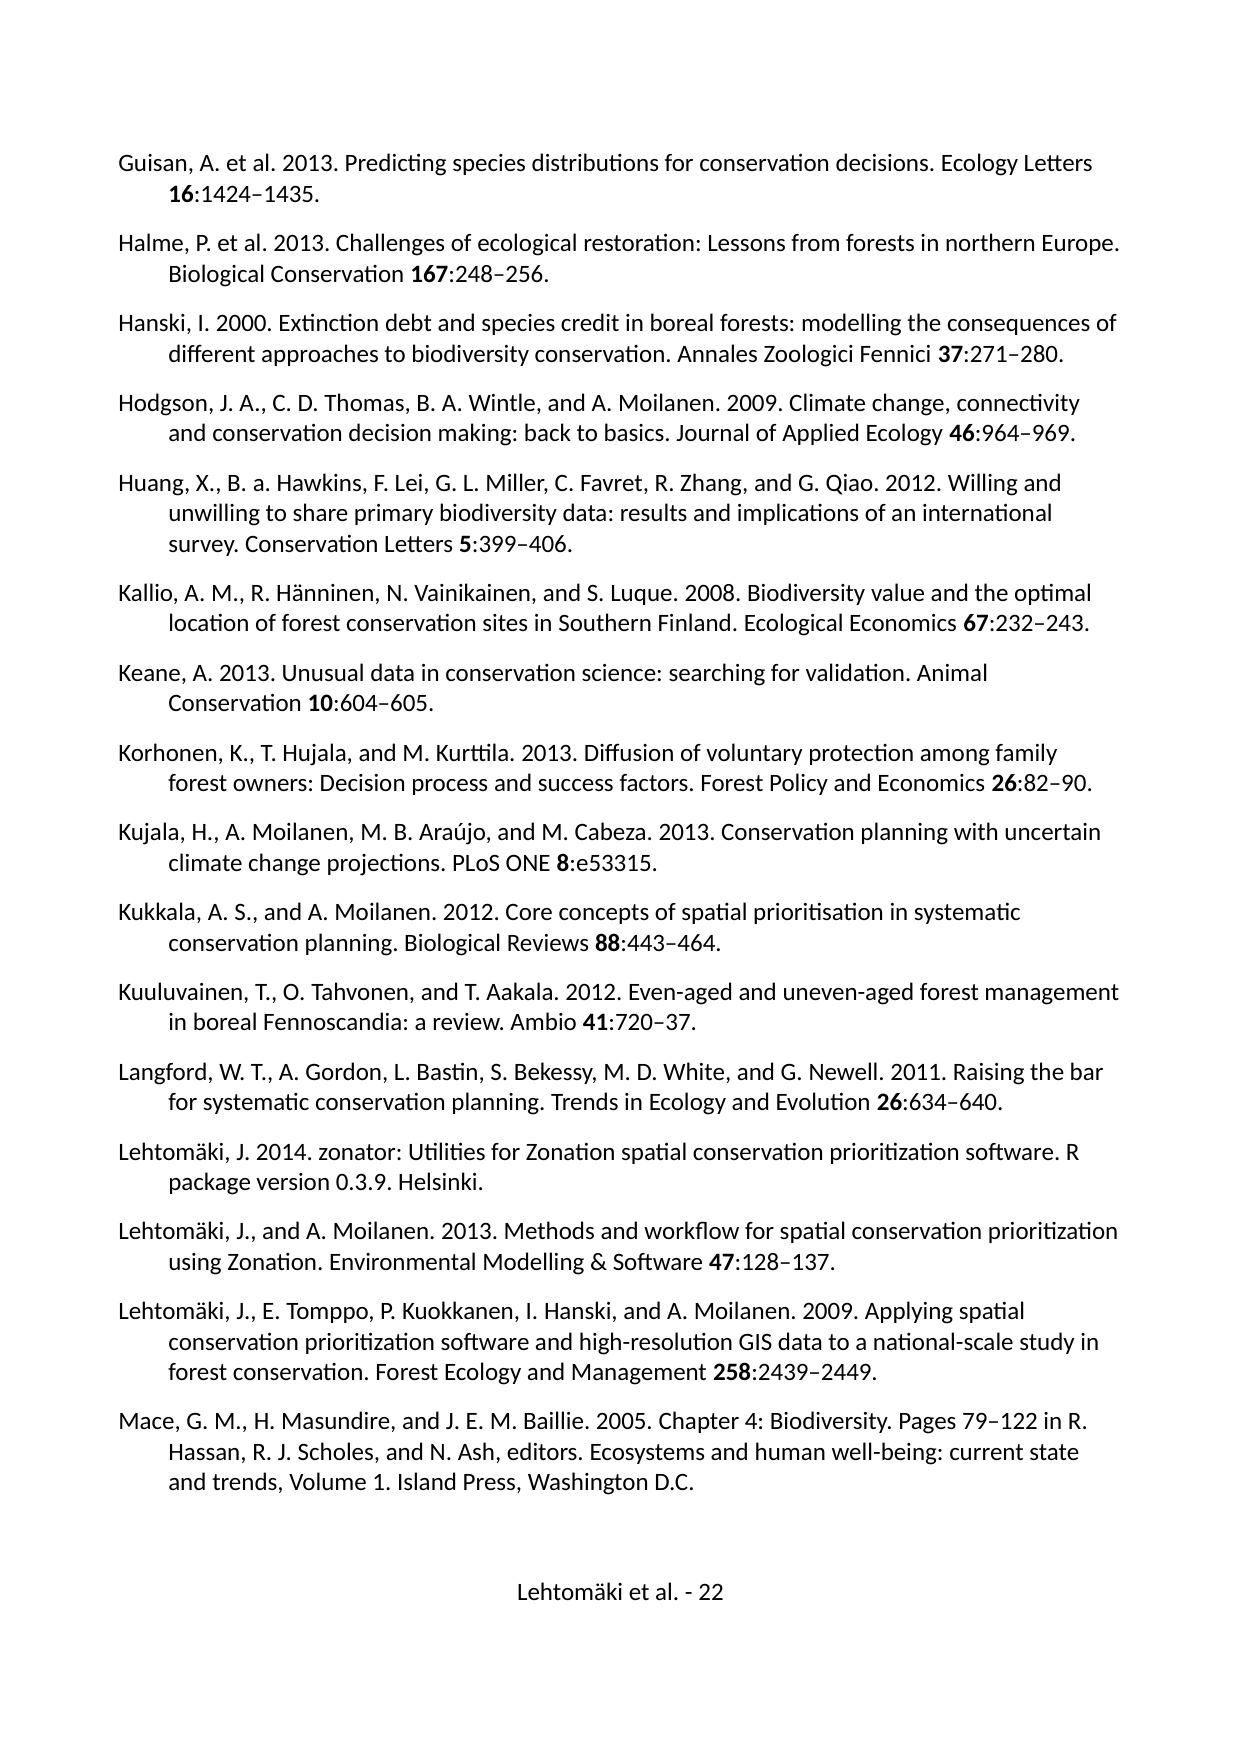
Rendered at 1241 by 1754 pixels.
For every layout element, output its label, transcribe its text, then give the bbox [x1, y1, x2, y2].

text Huang, X., B. a. Hawkins, F. Lei, G. L. Miller, C. Favret, R. Zhang, and G. Qiao. 2012. Willing and unwilling to share primary biodiversity data: results and implications of an international survey. Conservation Letters 5:399–406. [118, 467, 1122, 558]
text Langford, W. T., A. Gordon, L. Bastin, S. Bekessy, M. D. White, and G. Newell. 2011. Raising the bar for systematic conservation planning. Trends in Ecology and Evolution 26:634–640. [118, 1056, 1122, 1117]
text Hanski, I. 2000. Extinction debt and species credit in boreal forests: modelling the consequences of different approaches to biodiversity conservation. Annales Zoologici Fennici 37:271–280. [118, 307, 1122, 368]
text Kukkala, A. S., and A. Moilanen. 2012. Core concepts of spatial prioritisation in systematic conservation planning. Biological Reviews 88:443–464. [118, 896, 1122, 957]
text Halme, P. et al. 2013. Challenges of ecological restoration: Lessons from forests in northern Europe. Biological Conservation 167:248–256. [118, 227, 1122, 288]
text Kallio, A. M., R. Hänninen, N. Vainikainen, and S. Luque. 2008. Biodiversity value and the optimal location of forest conservation sites in Southern Finland. Ecological Economics 67:232–243. [118, 577, 1122, 638]
text Keane, A. 2013. Unusual data in conservation science: searching for validation. Animal Conservation 10:604–605. [118, 657, 1122, 718]
text Mace, G. M., H. Masundire, and J. E. M. Baillie. 2005. Chapter 4: Biodiversity. Pages 79–122 in R. Hassan, R. J. Scholes, and N. Ash, editors. Ecosystems and human well-being: current state and trends, Volume 1. Island Press, Washington D.C. [118, 1406, 1122, 1497]
text Lehtomäki, J., and A. Moilanen. 2013. Methods and workflow for spatial conservation prioritization using Zonation. Environmental Modelling & Software 47:128–137. [118, 1215, 1122, 1276]
text Hodgson, J. A., C. D. Thomas, B. A. Wintle, and A. Moilanen. 2009. Climate change, connectivity and conservation decision making: back to basics. Journal of Applied Ecology 46:964–969. [118, 387, 1122, 448]
text Lehtomäki, J., E. Tomppo, P. Kuokkanen, I. Hanski, and A. Moilanen. 2009. Applying spatial conservation prioritization software and high-resolution GIS data to a national-scale study in forest conservation. Forest Ecology and Management 258:2439–2449. [118, 1295, 1122, 1387]
text Lehtomäki, J. 2014. zonator: Utilities for Zonation spatial conservation prioritization software. R package version 0.3.9. Helsinki. [118, 1136, 1122, 1197]
text Guisan, A. et al. 2013. Predicting species distributions for conservation decisions. Ecology Letters 16:1424–1435. [118, 148, 1122, 209]
text Kujala, H., A. Moilanen, M. B. Araújo, and M. Cabeza. 2013. Conservation planning with uncertain climate change projections. PLoS ONE 8:e53315. [118, 816, 1122, 877]
text Korhonen, K., T. Hujala, and M. Kurttila. 2013. Diffusion of voluntary protection among family forest owners: Decision process and success factors. Forest Policy and Economics 26:82–90. [118, 737, 1122, 798]
text Kuuluvainen, T., O. Tahvonen, and T. Aakala. 2012. Even-aged and uneven-aged forest management in boreal Fennoscandia: a review. Ambio 41:720–37. [118, 976, 1122, 1037]
